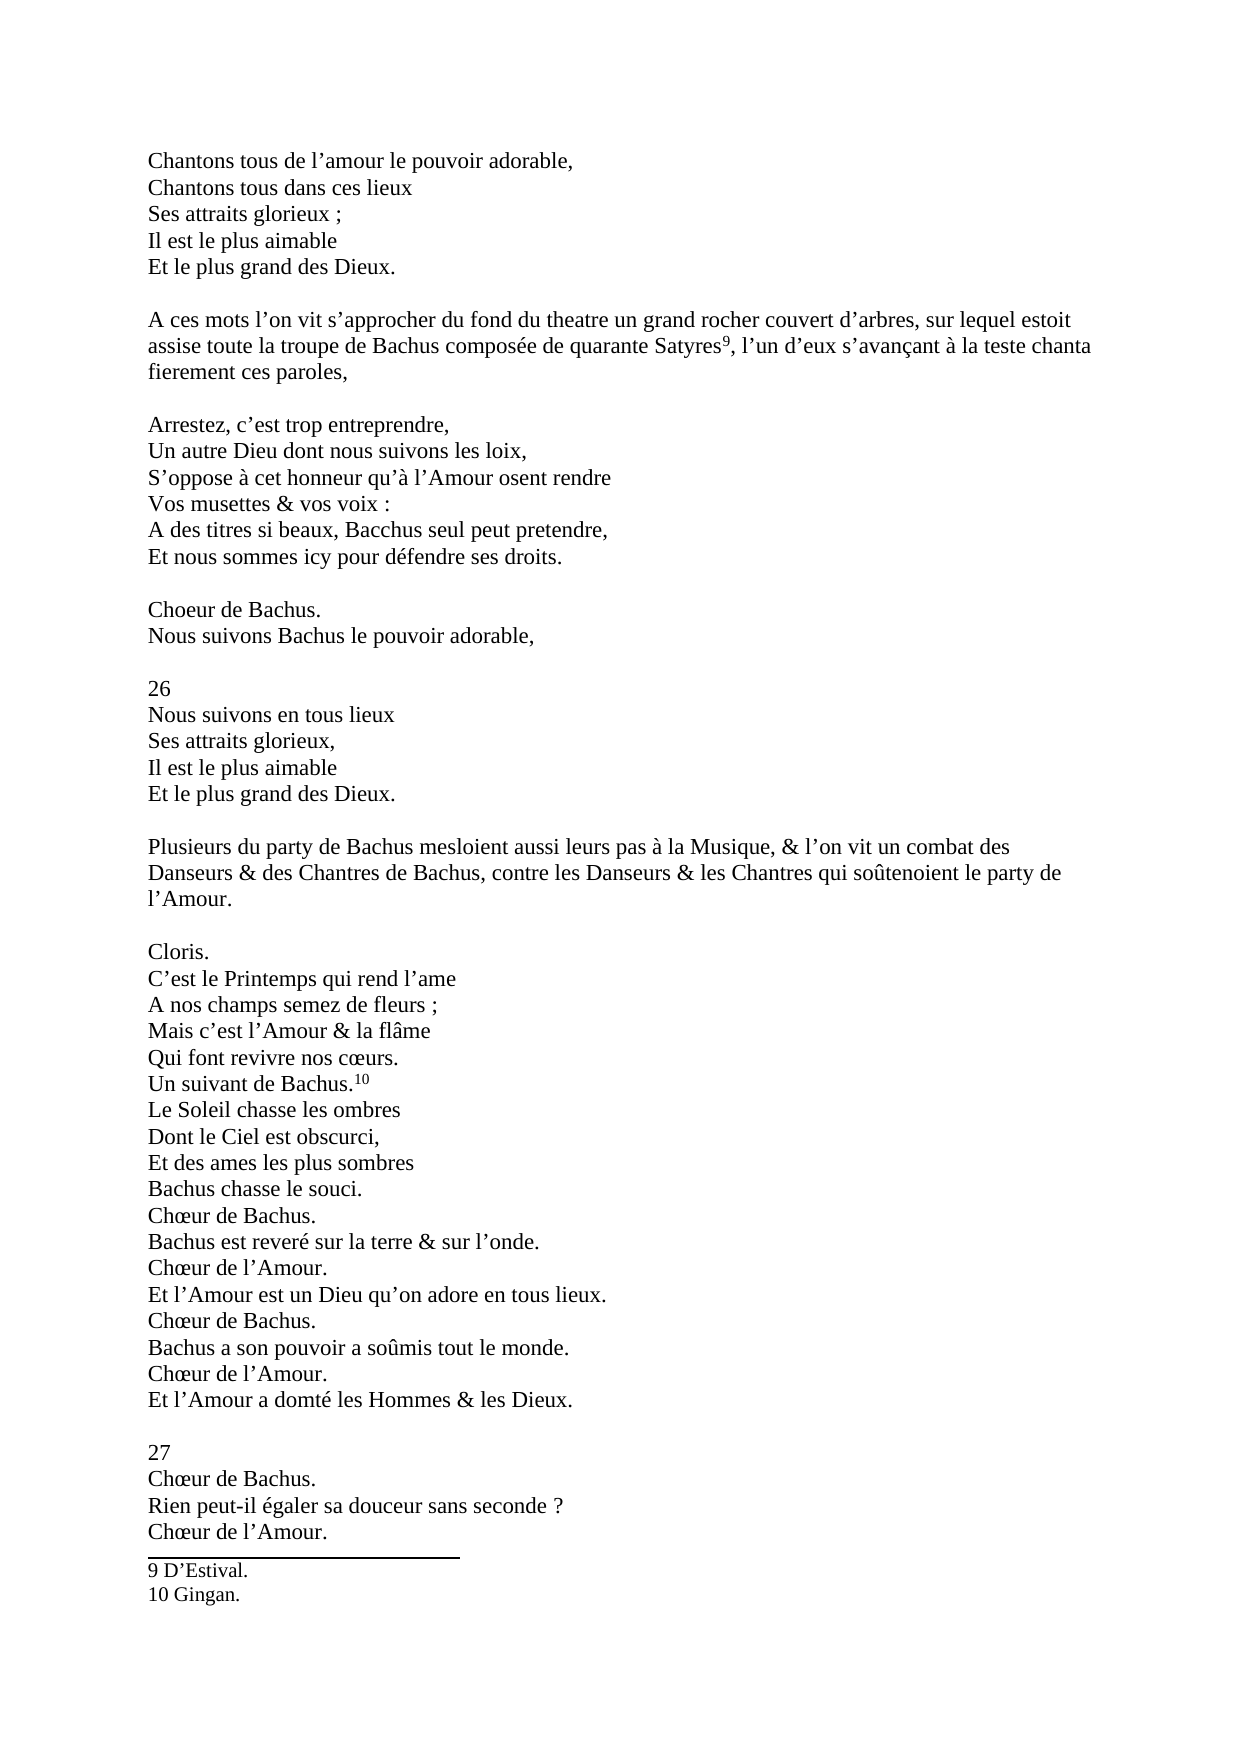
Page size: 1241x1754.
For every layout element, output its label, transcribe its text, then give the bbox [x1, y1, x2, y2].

text Plusieurs du party de Bachus mesloient aussi leurs pas à la Musique, & l’on vit un combat des Danseurs & des Chantres de Bachus, contre les Danseurs & les Chantres qui soûtenoient le party de l’Amour. [148, 833, 1093, 912]
text Vos musettes & vos voix : [148, 490, 1093, 517]
text A ces mots l’on vit s’approcher du fond du theatre un grand rocher couvert d’arbres, sur lequel estoit assise toute la troupe de Bachus composée de quarante Satyres, l’un d’eux s’avançant à la teste chanta fierement ces paroles, [148, 306, 1093, 385]
text Chœur de l’Amour. [148, 1360, 1093, 1386]
text Choeur de Bachus. [148, 596, 1093, 622]
text 26 [148, 675, 1093, 701]
text Et des ames les plus sombres [148, 1149, 1093, 1175]
text Et le plus grand des Dieux. [148, 253, 1093, 279]
text Et le plus grand des Dieux. [148, 780, 1093, 806]
text Chœur de Bachus. [148, 1202, 1093, 1228]
text A nos champs semez de fleurs ; [148, 991, 1093, 1017]
text Il est le plus aimable [148, 754, 1093, 780]
text Qui font revivre nos cœurs. [148, 1044, 1093, 1070]
text Chœur de l’Amour. [148, 1254, 1093, 1281]
text Il est le plus aimable [148, 227, 1093, 253]
text Bachus chasse le souci. [148, 1175, 1093, 1202]
text A des titres si beaux, Bacchus seul peut pretendre, [148, 517, 1093, 543]
text Nous suivons Bachus le pouvoir adorable, [148, 622, 1093, 648]
text Et l’Amour est un Dieu qu’on adore en tous lieux. [148, 1281, 1093, 1307]
text Le Soleil chasse les ombres [148, 1096, 1093, 1123]
text 27 [148, 1439, 1093, 1465]
text Chœur de Bachus. [148, 1307, 1093, 1333]
text D’Estival. [148, 1558, 1093, 1582]
text Rien peut-il égaler sa douceur sans seconde ? [148, 1492, 1093, 1518]
text C’est le Printemps qui rend l’ame [148, 964, 1093, 991]
text Ses attraits glorieux, [148, 727, 1093, 754]
text Un suivant de Bachus. [148, 1070, 1093, 1096]
text Chœur de Bachus. [148, 1465, 1093, 1492]
text Gingan. [148, 1582, 1093, 1606]
text S’oppose à cet honneur qu’à l’Amour osent rendre [148, 464, 1093, 490]
text Mais c’est l’Amour & la flâme [148, 1017, 1093, 1044]
text Ses attraits glorieux ; [148, 200, 1093, 227]
text Chantons tous de l’amour le pouvoir adorable, [148, 148, 1093, 174]
text Bachus est reveré sur la terre & sur l’onde. [148, 1228, 1093, 1254]
text Bachus a son pouvoir a soûmis tout le monde. [148, 1333, 1093, 1360]
text Dont le Ciel est obscurci, [148, 1123, 1093, 1149]
text Arrestez, c’est trop entreprendre, [148, 411, 1093, 437]
text Chantons tous dans ces lieux [148, 174, 1093, 200]
text Chœur de l’Amour. [148, 1518, 1093, 1544]
text Cloris. [148, 938, 1093, 964]
text Un autre Dieu dont nous suivons les loix, [148, 437, 1093, 464]
text Et l’Amour a domté les Hommes & les Dieux. [148, 1386, 1093, 1413]
text Et nous sommes icy pour défendre ses droits. [148, 543, 1093, 569]
text Nous suivons en tous lieux [148, 701, 1093, 727]
